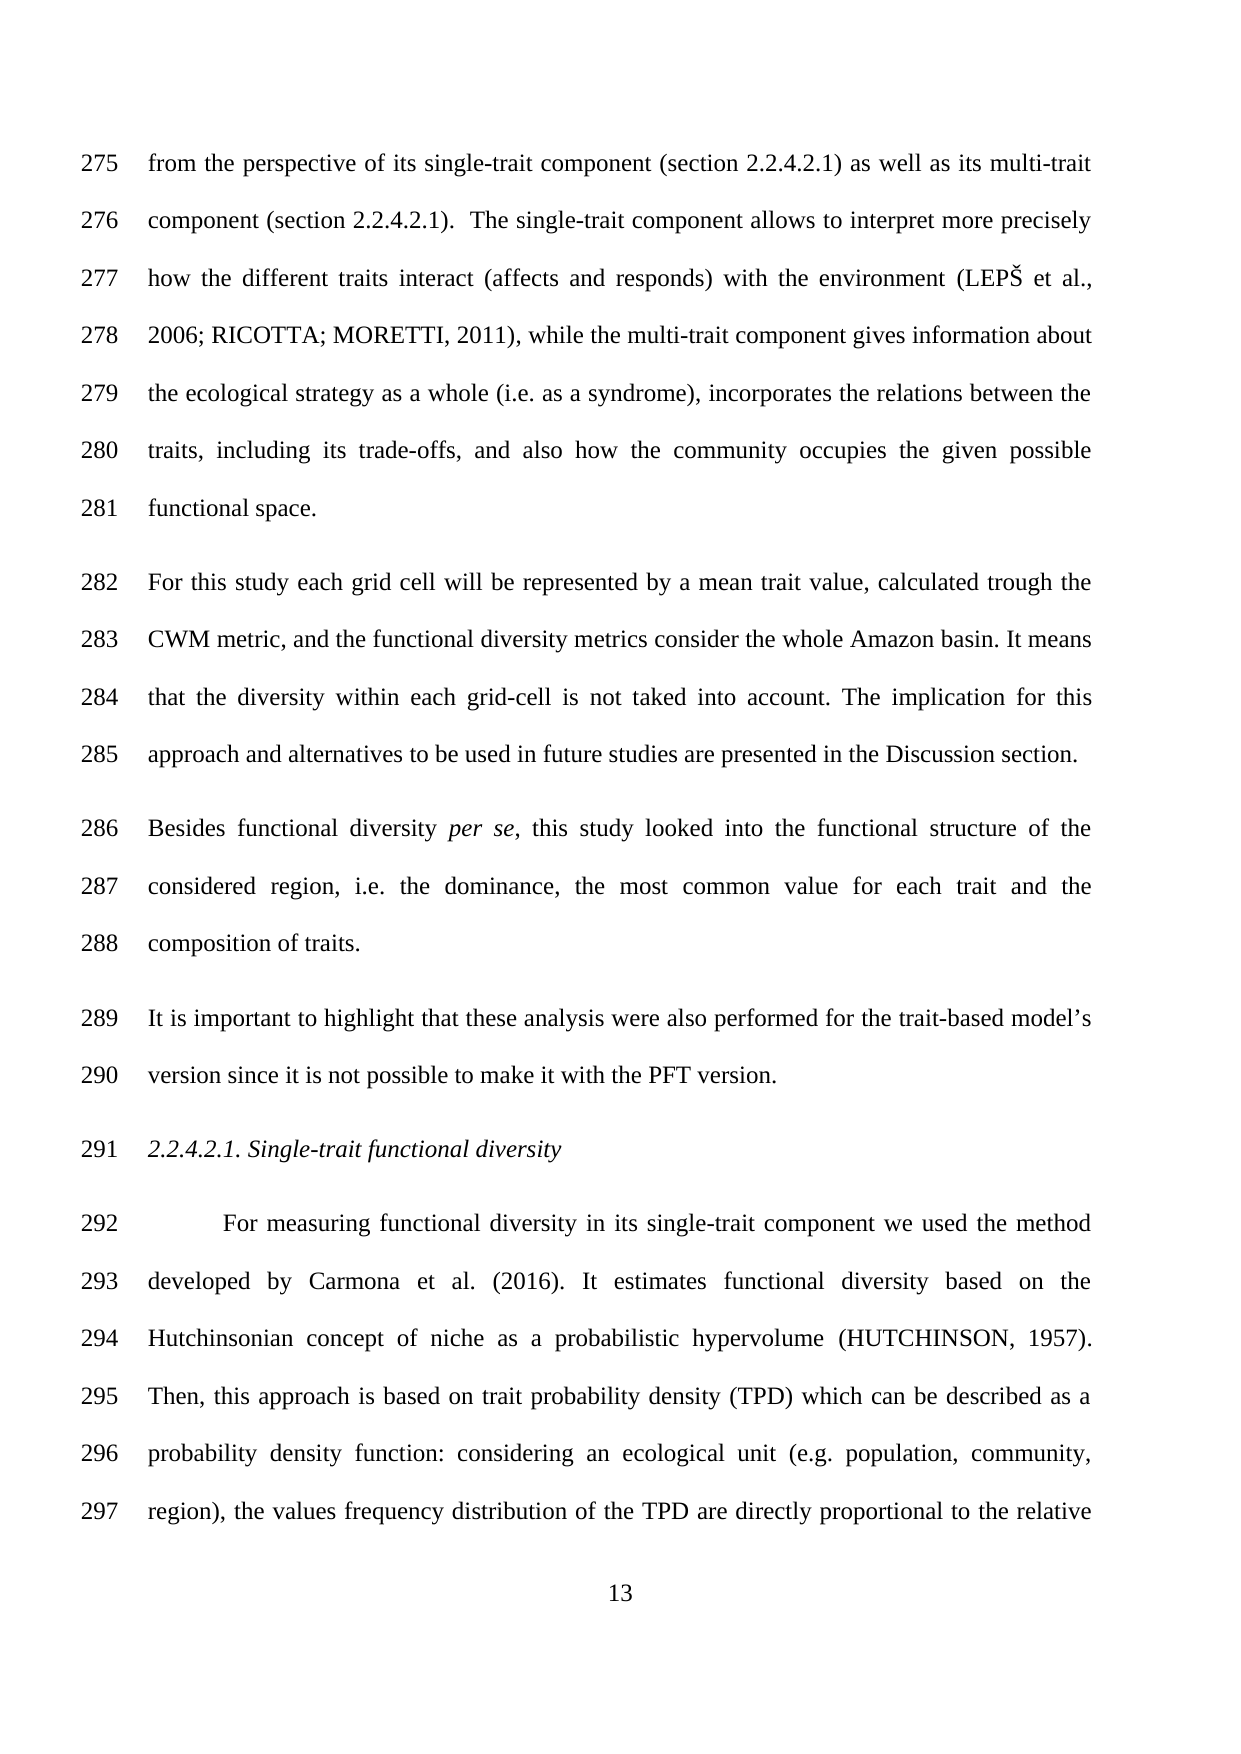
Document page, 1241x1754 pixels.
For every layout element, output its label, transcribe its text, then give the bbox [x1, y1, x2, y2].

text 2.2.4.2.1. Single-trait functional diversity [148, 1134, 1093, 1163]
text For measuring functional diversity in its single-trait component we used the method developed by Carmona et al. (2016). It estimates functional diversity based on the Hutchinsonian concept of niche as a probabilistic hypervolume (HUTCHINSON, 1957)⁠. Then, this approach is based on trait probability density (TPD) which can be described as a probability density function: considering an ecological unit (e.g. population, community, region), the values frequency distribution of the TPD are directly proportional to the relative [148, 1208, 1093, 1525]
text from the perspective of its single-trait component (section 2.2.4.2.1) as well as its multi-trait component (section 2.2.4.2.1). The single-trait component allows to interpret more precisely how the different traits interact (affects and responds) with the environment (LEPŠ et al., 2006; RICOTTA; MORETTI, 2011)⁠, while the multi-trait component gives information about the ecological strategy as a whole (i.e. as a syndrome), incorporates the relations between the traits, including its trade-offs, and also how the community occupies the given possible functional space. [148, 148, 1093, 521]
text For this study each grid cell will be represented by a mean trait value, calculated trough the CWM metric, and the functional diversity metrics consider the whole Amazon basin. It means that the diversity within each grid-cell is not taked into account. The implication for this approach and alternatives to be used in future studies are presented in the Discussion section. [148, 567, 1093, 768]
text It is important to highlight that these analysis were also performed for the trait-based model’s version since it is not possible to make it with the PFT version. [148, 1003, 1093, 1089]
text Besides functional diversity per se, this study looked into the functional structure of the considered region, i.e. the dominance, the most common value for each trait and the composition of traits. [148, 813, 1093, 957]
